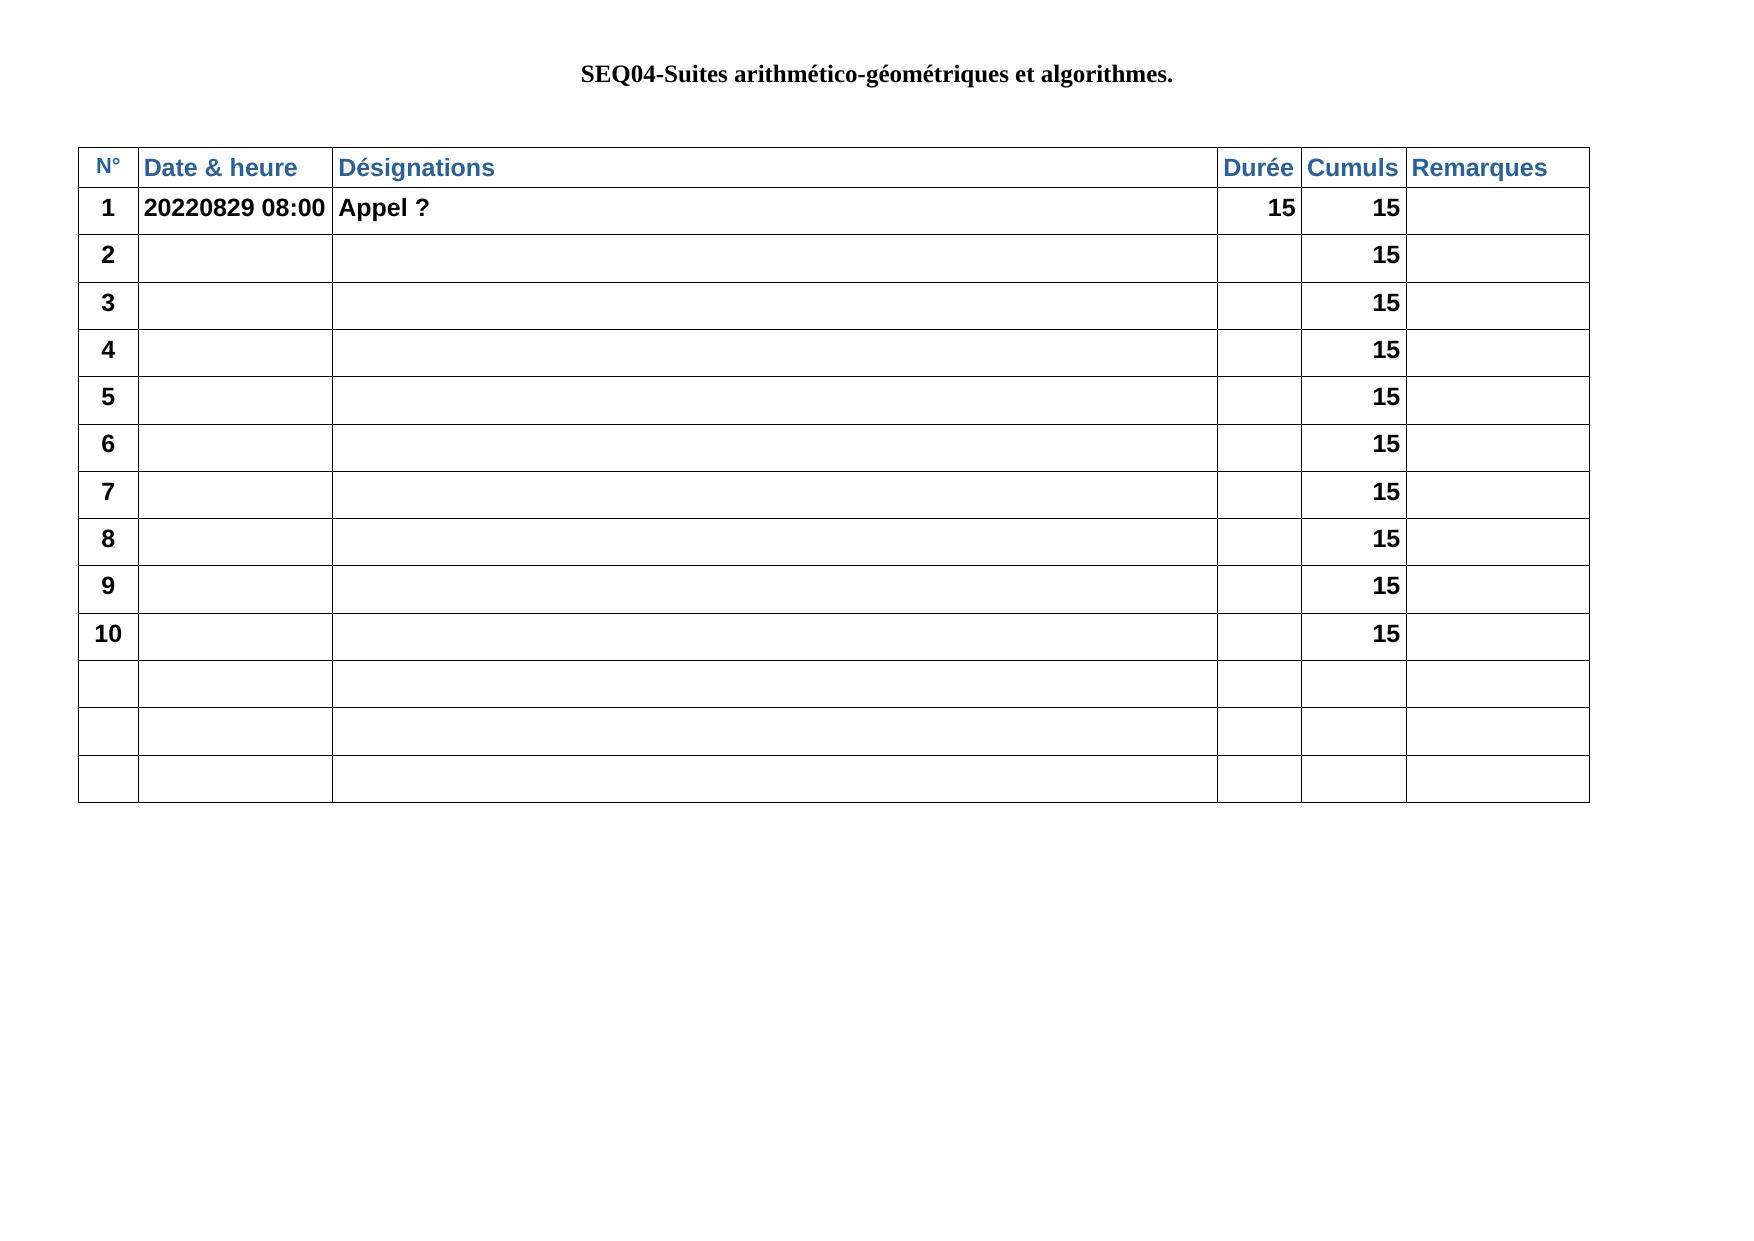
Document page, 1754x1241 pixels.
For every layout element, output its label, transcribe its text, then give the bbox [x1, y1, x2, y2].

table_cell [1407, 661, 1589, 707]
table_cell [79, 708, 138, 754]
table_cell [333, 330, 1217, 376]
table_header Désignations [333, 148, 1217, 187]
table_header Date & heure [139, 148, 332, 187]
table_cell [333, 283, 1217, 329]
table_cell [139, 330, 332, 376]
table_cell [1218, 330, 1301, 376]
table_cell [333, 235, 1217, 282]
table_cell [1218, 519, 1301, 565]
table_cell [1218, 661, 1301, 707]
table_cell 10 [79, 614, 138, 660]
table_header Remarques [1407, 148, 1589, 187]
table_cell [1407, 425, 1589, 471]
table_cell [333, 472, 1217, 518]
table_cell 15 [1302, 235, 1406, 282]
table_cell 15 [1302, 566, 1406, 613]
table_cell [1407, 708, 1589, 754]
table_cell [1218, 708, 1301, 754]
table_header N° [79, 148, 138, 187]
table_cell [333, 756, 1217, 802]
table_cell [1407, 756, 1589, 802]
table_cell [79, 756, 138, 802]
table_cell 15 [1302, 472, 1406, 518]
table_cell [1407, 519, 1589, 565]
table_cell [139, 283, 332, 329]
table_cell [333, 519, 1217, 565]
table_cell [1218, 614, 1301, 660]
table_cell 4 [79, 330, 138, 376]
table_cell [1407, 377, 1589, 423]
table_cell [1218, 235, 1301, 282]
table_cell [1407, 472, 1589, 518]
table_cell [79, 661, 138, 707]
table_cell [1302, 661, 1406, 707]
table_cell [1407, 235, 1589, 282]
table_cell 5 [79, 377, 138, 423]
table_cell 15 [1302, 188, 1406, 234]
table_cell 9 [79, 566, 138, 613]
table_cell [333, 708, 1217, 754]
table_cell 20220829 08:00 [139, 188, 332, 234]
table_cell 15 [1218, 188, 1301, 234]
table_cell [1218, 283, 1301, 329]
table_cell 15 [1302, 330, 1406, 376]
table_cell [139, 519, 332, 565]
table_cell [139, 614, 332, 660]
table_cell [1407, 188, 1589, 234]
table_cell [333, 377, 1217, 423]
table_cell 15 [1302, 614, 1406, 660]
table_cell 8 [79, 519, 138, 565]
table_cell [1218, 472, 1301, 518]
table_cell [139, 661, 332, 707]
table_header Cumuls [1302, 148, 1406, 187]
table_cell 6 [79, 425, 138, 471]
table_cell 15 [1302, 283, 1406, 329]
table_cell [1407, 283, 1589, 329]
table_cell Appel ? [333, 188, 1217, 234]
table_cell [1218, 377, 1301, 423]
table_cell [1302, 756, 1406, 802]
table_cell [333, 425, 1217, 471]
table_cell [1407, 614, 1589, 660]
table_cell [139, 472, 332, 518]
table_cell [1302, 708, 1406, 754]
table_header Durée [1218, 148, 1301, 187]
table_cell [139, 377, 332, 423]
table_cell 2 [79, 235, 138, 282]
table_cell [139, 708, 332, 754]
table_cell [1218, 425, 1301, 471]
table_cell [139, 756, 332, 802]
table_cell [1407, 566, 1589, 613]
table_cell 3 [79, 283, 138, 329]
table_cell 15 [1302, 519, 1406, 565]
table_cell [1218, 566, 1301, 613]
table_cell [139, 566, 332, 613]
table_cell 15 [1302, 377, 1406, 423]
table_cell [139, 235, 332, 282]
table_cell [139, 425, 332, 471]
table_cell [333, 566, 1217, 613]
table_cell 15 [1302, 425, 1406, 471]
table_cell 1 [79, 188, 138, 234]
table_cell [1218, 756, 1301, 802]
table_cell [333, 614, 1217, 660]
table_cell [1407, 330, 1589, 376]
table_cell 7 [79, 472, 138, 518]
table_cell [333, 661, 1217, 707]
